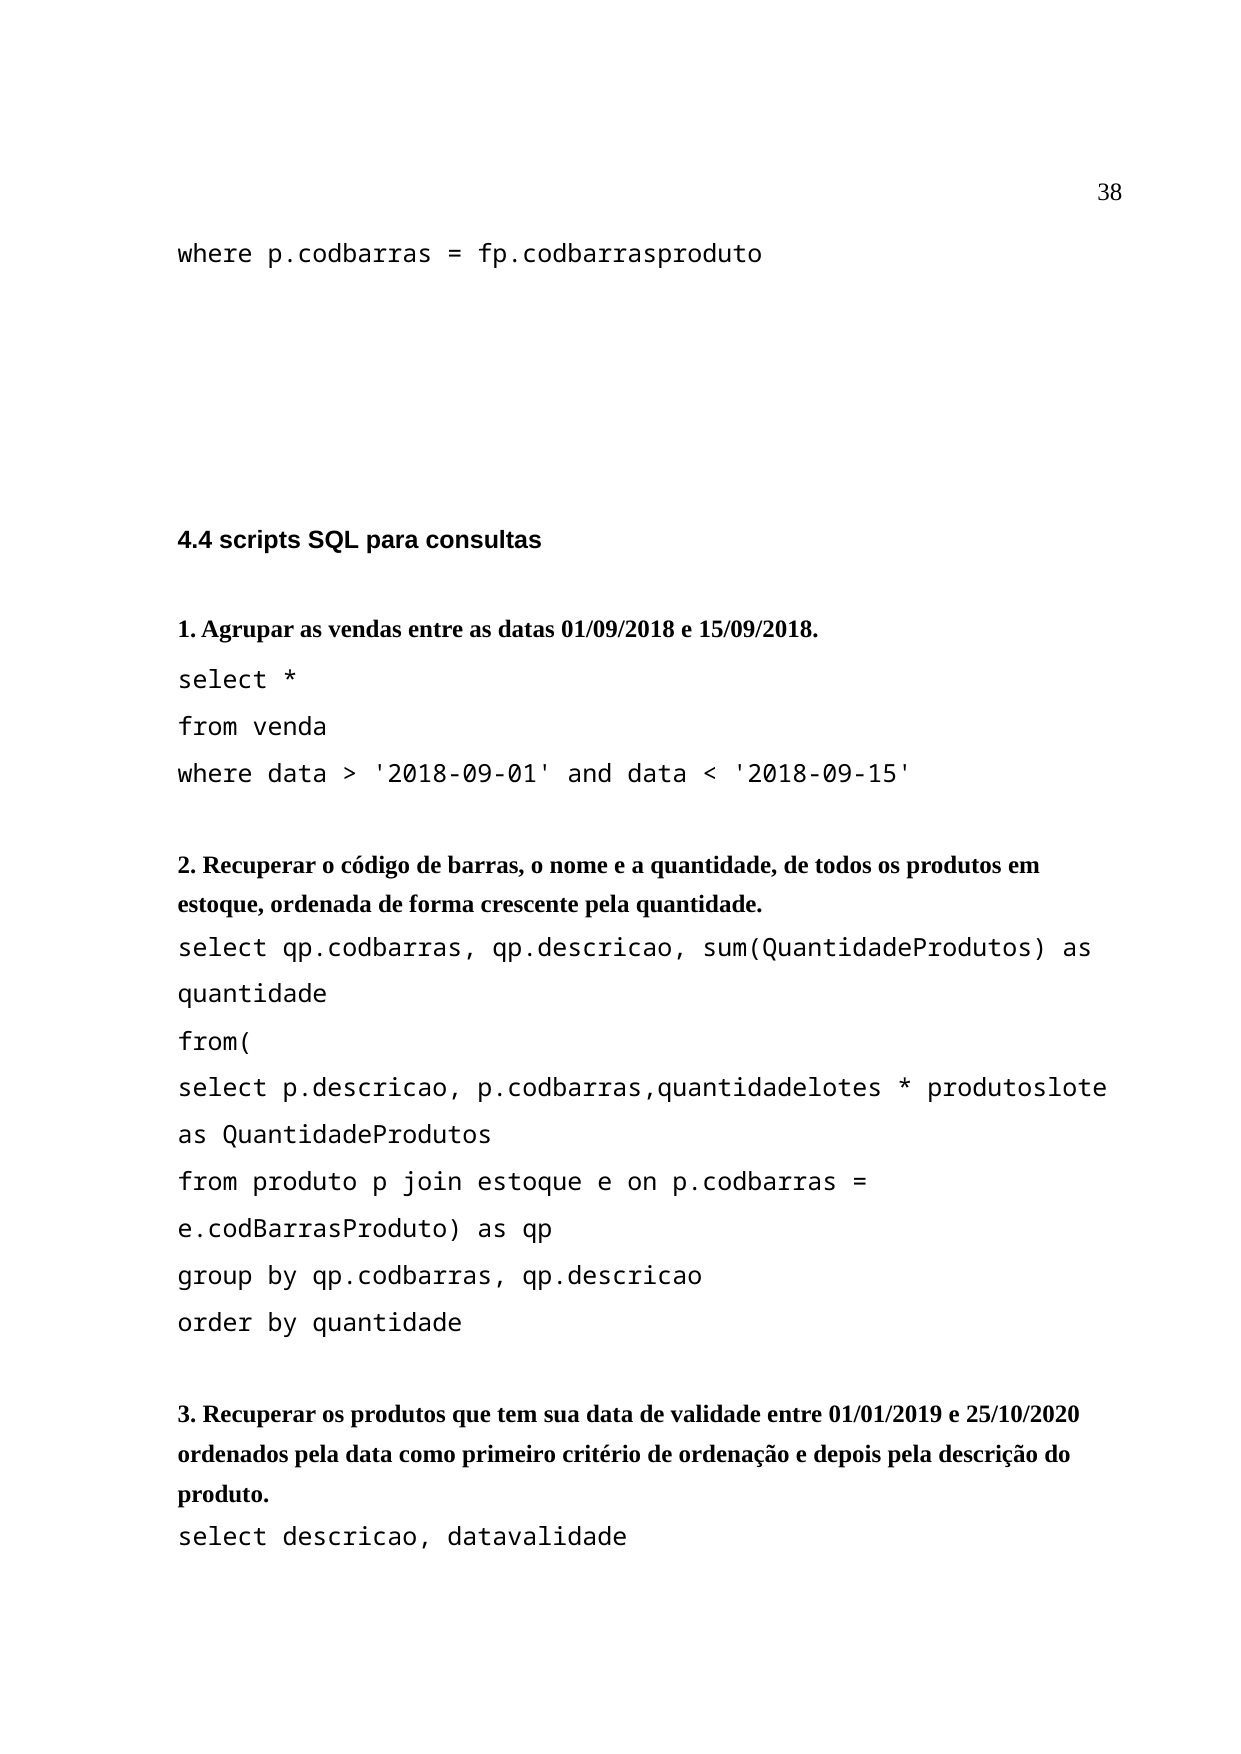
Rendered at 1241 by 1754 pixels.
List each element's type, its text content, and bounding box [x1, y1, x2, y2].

text from venda [177, 708, 1122, 742]
text from( [177, 1023, 1122, 1057]
text where data > '2018-09-01' and data < '2018-09-15' [177, 755, 1122, 789]
text where p.codbarras = fp.codbarrasproduto [177, 235, 1122, 269]
text 2. Recuperar o código de barras, o nome e a quantidade, de todos os produtos em estoque, ordenada de forma crescente pela quantidade. [177, 850, 1122, 918]
text select descricao, datavalidade [177, 1518, 1122, 1552]
subtitle 4.4 scripts SQL para consultas [177, 525, 1122, 554]
text 3. Recuperar os produtos que tem sua data de validade entre 01/01/2019 e 25/10/2020 ordenados pela data como primeiro critério de ordenação e depois pela descrição do produto. [177, 1399, 1122, 1507]
text select * [177, 661, 1122, 696]
text 1. Agrupar as vendas entre as datas 01/09/2018 e 15/09/2018. [177, 614, 1122, 643]
text from produto p join estoque e on p.codbarras = e.codBarrasProduto) as qp [177, 1164, 1122, 1245]
text order by quantidade [177, 1305, 1122, 1339]
text select p.descricao, p.codbarras,quantidadelotes * produtoslote as QuantidadeProdutos [177, 1070, 1122, 1151]
text group by qp.codbarras, qp.descricao [177, 1258, 1122, 1292]
text select qp.codbarras, qp.descricao, sum(QuantidadeProdutos) as quantidade [177, 929, 1122, 1010]
